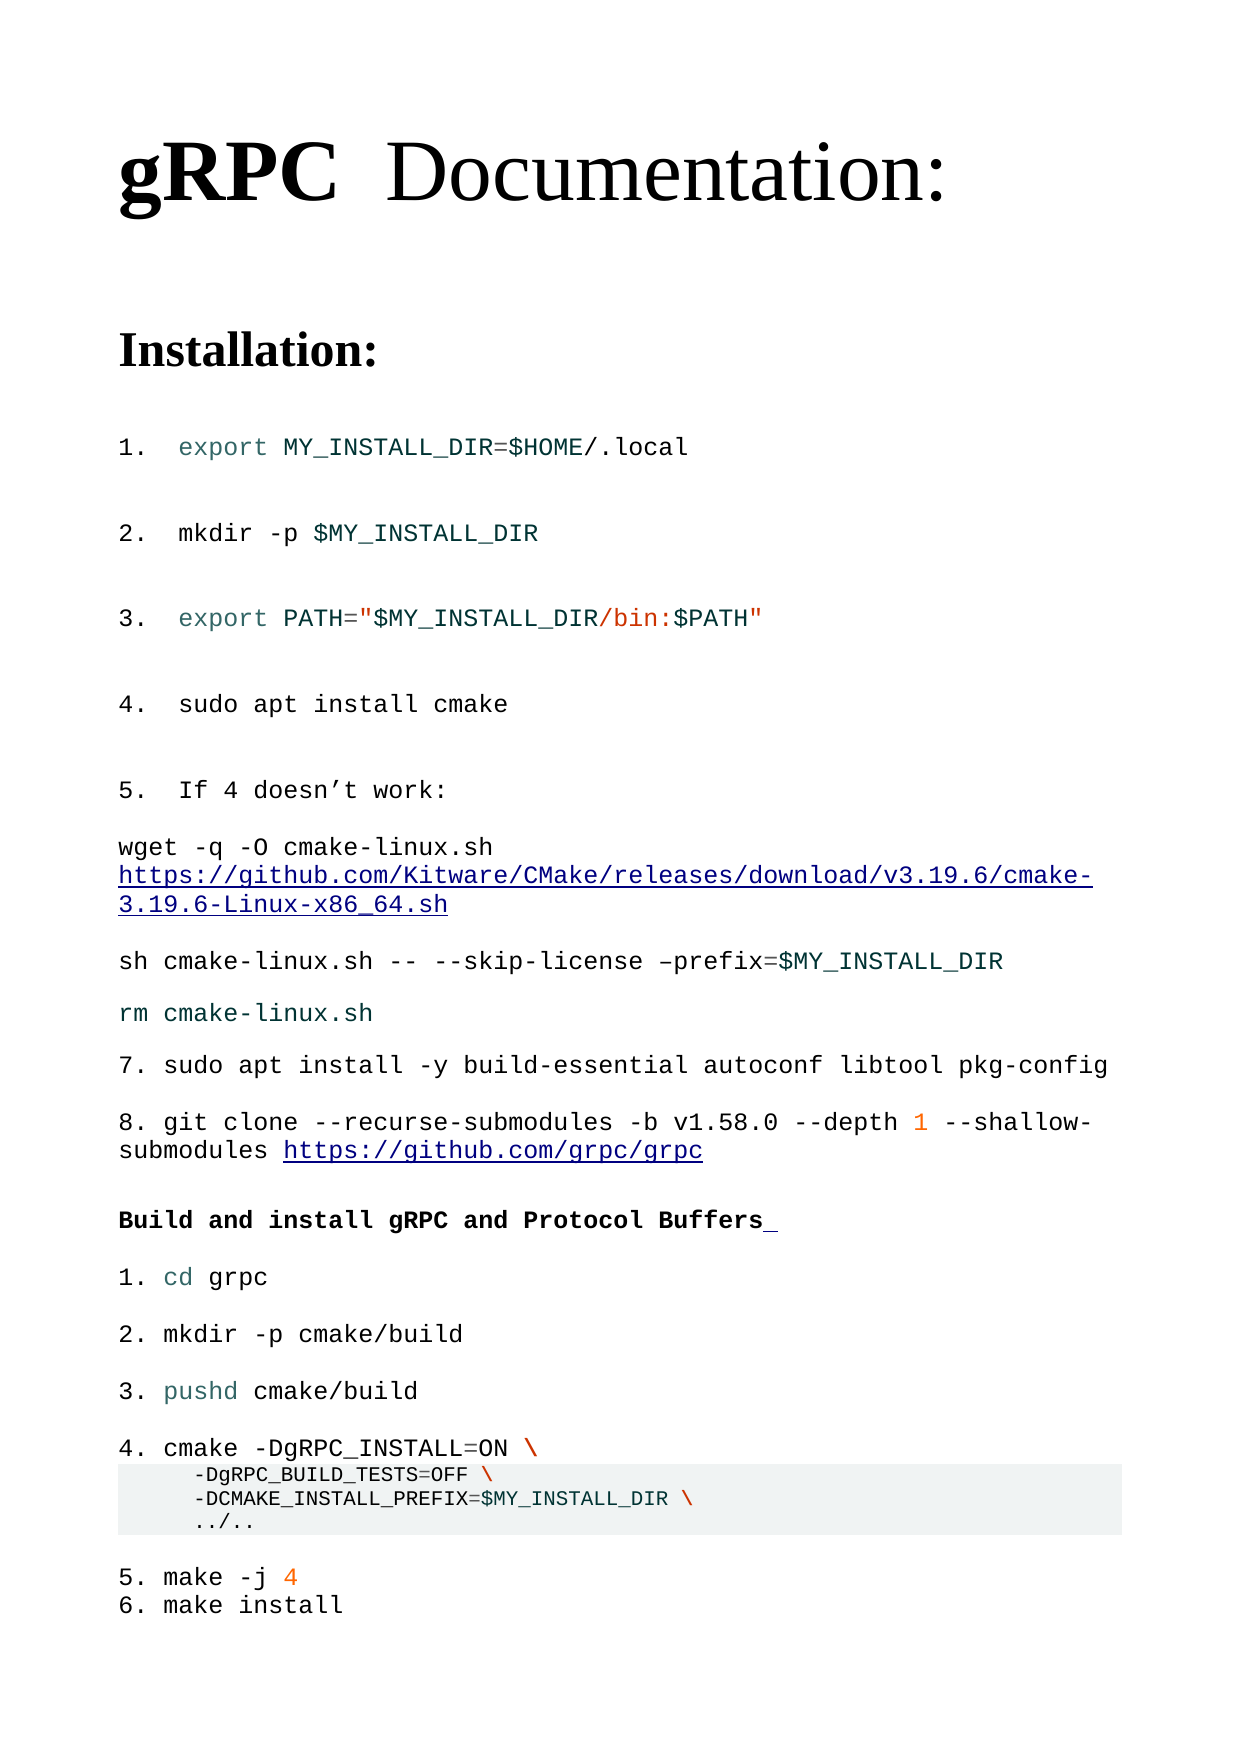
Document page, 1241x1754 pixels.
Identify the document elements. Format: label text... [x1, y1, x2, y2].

text sh cmake-linux.sh -- --skip-license –prefix=$MY_INSTALL_DIR [118, 948, 1122, 977]
text wget -q -O cmake-linux.sh https://github.com/Kitware/CMake/releases/download/v3.19.6/cmake-3.19.6-Linux-x86_64.sh [118, 835, 1122, 920]
text ../.. [118, 1511, 1122, 1535]
text 1. cd grpc [118, 1264, 1122, 1293]
text 3. pushd cmake/build [118, 1379, 1122, 1407]
text 2. mkdir -p cmake/build [118, 1322, 1122, 1350]
text 6. make install [118, 1593, 1122, 1621]
text Installation: [118, 319, 1122, 377]
text 1. export MY_INSTALL_DIR=$HOME/.local [118, 434, 1122, 463]
text -DgRPC_BUILD_TESTS=OFF \ [118, 1464, 1122, 1488]
text -DCMAKE_INSTALL_PREFIX=$MY_INSTALL_DIR \ [118, 1488, 1122, 1511]
text 3. export PATH="$MY_INSTALL_DIR/bin:$PATH" [118, 606, 1122, 634]
text 5. If 4 doesn’t work: [118, 778, 1122, 806]
text 5. make -j 4 [118, 1564, 1122, 1593]
text 4. sudo apt install cmake [118, 692, 1122, 720]
text 4. cmake -DgRPC_INSTALL=ON \ [118, 1436, 1122, 1464]
text 7. sudo apt install -y build-essential autoconf libtool pkg-config [118, 1052, 1122, 1081]
text rm cmake-linux.sh [118, 1001, 1122, 1029]
text 8. git clone --recurse-submodules -b v1.58.0 --depth 1 --shallow-submodules https://github.com/grpc/grpc [118, 1109, 1122, 1166]
text 2. mkdir -p $MY_INSTALL_DIR [118, 520, 1122, 548]
text gRPC Documentation: [118, 118, 1122, 219]
subtitle Build and install gRPC and Protocol Buffers [118, 1207, 1122, 1236]
